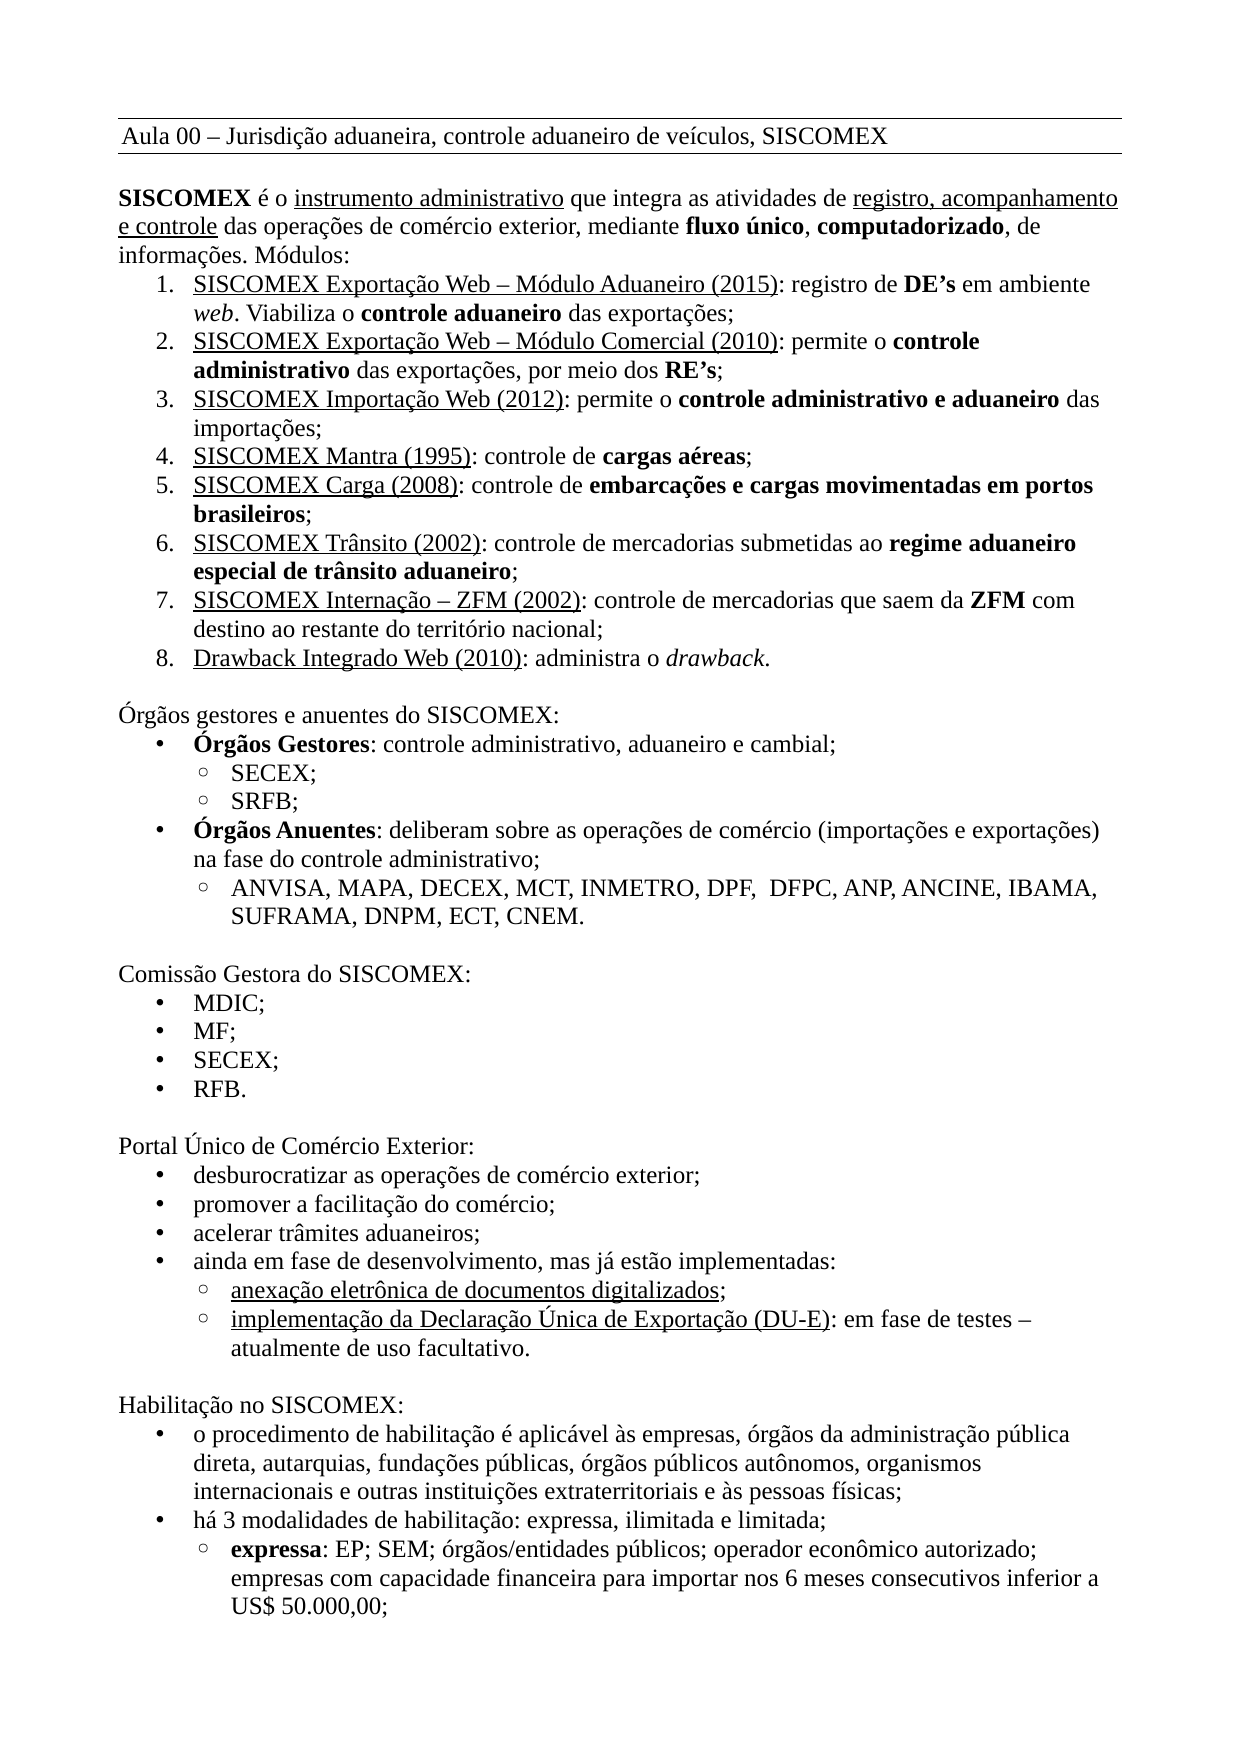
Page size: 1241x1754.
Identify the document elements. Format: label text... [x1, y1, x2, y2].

list Órgãos Gestores: controle administrativo, aduaneiro e cambial; [156, 729, 1122, 758]
list implementação da Declaração Única de Exportação (DU-E): em fase de testes – atualmente de uso facultativo. [193, 1304, 1122, 1361]
list desburocratizar as operações de comércio exterior; [156, 1160, 1122, 1189]
list ANVISA, MAPA, DECEX, MCT, INMETRO, DPF, DFPC, ANP, ANCINE, IBAMA, SUFRAMA, DNPM, ECT, CNEM. [193, 873, 1122, 930]
list SISCOMEX Mantra (1995): controle de cargas aéreas; [156, 441, 1122, 470]
list SISCOMEX Trânsito (2002): controle de mercadorias submetidas ao regime aduaneiro especial de trânsito aduaneiro; [156, 528, 1122, 585]
list ainda em fase de desenvolvimento, mas já estão implementadas: [156, 1246, 1122, 1275]
list acelerar trâmites aduaneiros; [156, 1218, 1122, 1246]
list promover a facilitação do comércio; [156, 1189, 1122, 1218]
list há 3 modalidades de habilitação: expressa, ilimitada e limitada; [156, 1505, 1122, 1534]
list SISCOMEX Exportação Web – Módulo Comercial (2010): permite o controle administrativo das exportações, por meio dos RE’s; [156, 326, 1122, 384]
list SECEX; [156, 1045, 1122, 1074]
list SISCOMEX Importação Web (2012): permite o controle administrativo e aduaneiro das importações; [156, 384, 1122, 441]
text Órgãos gestores e anuentes do SISCOMEX: [118, 700, 1122, 729]
list anexação eletrônica de documentos digitalizados; [193, 1275, 1122, 1304]
list SRFB; [193, 786, 1122, 815]
list Drawback Integrado Web (2010): administra o drawback. [156, 643, 1122, 671]
list expressa: EP; SEM; órgãos/entidades públicos; operador econômico autorizado; empresas com capacidade financeira para importar nos 6 meses consecutivos inferior a US$ 50.000,00; [193, 1534, 1122, 1620]
text Portal Único de Comércio Exterior: [118, 1131, 1122, 1160]
list RFB. [156, 1074, 1122, 1103]
list SECEX; [193, 758, 1122, 786]
list MDIC; [156, 988, 1122, 1016]
text SISCOMEX é o instrumento administrativo que integra as atividades de registro, acompanhamento e controle das operações de comércio exterior, mediante fluxo único, computadorizado, de informações. Módulos: [118, 183, 1122, 269]
text Comissão Gestora do SISCOMEX: [118, 959, 1122, 988]
list SISCOMEX Exportação Web – Módulo Aduaneiro (2015): registro de DE’s em ambiente web. Viabiliza o controle aduaneiro das exportações; [156, 269, 1122, 326]
text Habilitação no SISCOMEX: [118, 1390, 1122, 1419]
list SISCOMEX Carga (2008): controle de embarcações e cargas movimentadas em portos brasileiros; [156, 470, 1122, 528]
list SISCOMEX Internação – ZFM (2002): controle de mercadorias que saem da ZFM com destino ao restante do território nacional; [156, 585, 1122, 643]
list o procedimento de habilitação é aplicável às empresas, órgãos da administração pública direta, autarquias, fundações públicas, órgãos públicos autônomos, organismos internacionais e outras instituições extraterritoriais e às pessoas físicas; [156, 1419, 1122, 1505]
list MF; [156, 1016, 1122, 1045]
list Órgãos Anuentes: deliberam sobre as operações de comércio (importações e exportações) na fase do controle administrativo; [156, 815, 1122, 873]
